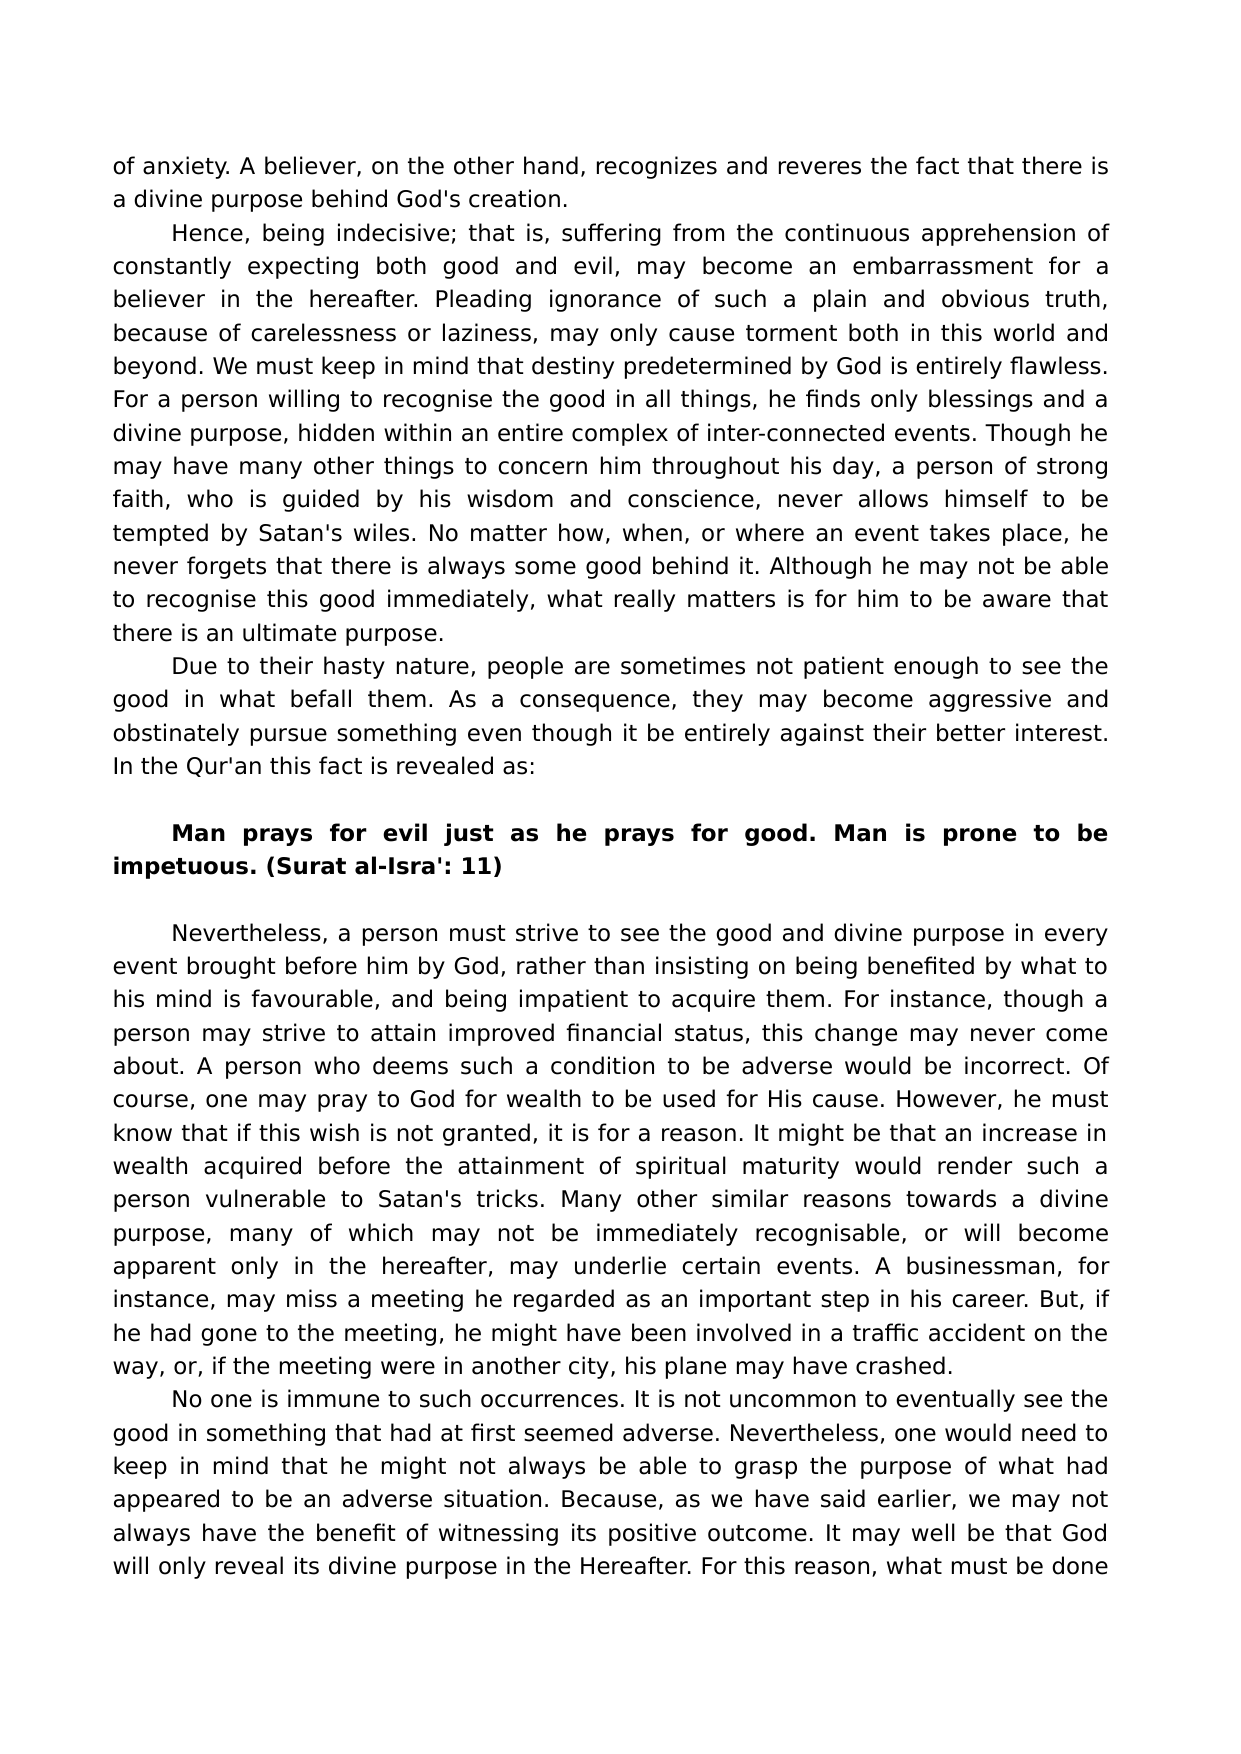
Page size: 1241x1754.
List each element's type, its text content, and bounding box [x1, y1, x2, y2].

text Nevertheless, a person must strive to see the good and divine purpose in every event brought before him by God, rather than insisting on being benefited by what to his mind is favourable, and being impatient to acquire them. For instance, though a person may strive to attain improved financial status, this change may never come about. A person who deems such a condition to be adverse would be incorrect. Of course, one may pray to God for wealth to be used for His cause. However, he must know that if this wish is not granted, it is for a reason. It might be that an increase in wealth acquired before the attainment of spiritual maturity would render such a person vulnerable to Satan's tricks. Many other similar reasons towards a divine purpose, many of which may not be immediately recognisable, or will become apparent only in the hereafter, may underlie certain events. A businessman, for instance, may miss a meeting he regarded as an important step in his career. But, if he had gone to the meeting, he might have been involved in a traffic accident on the way, or, if the meeting were in another city, his plane may have crashed. [112, 914, 1110, 1381]
text Hence, being indecisive; that is, suffering from the continuous apprehension of constantly expecting both good and evil, may become an embarrassment for a believer in the hereafter. Pleading ignorance of such a plain and obvious truth, because of carelessness or laziness, may only cause torment both in this world and beyond. We must keep in mind that destiny predetermined by God is entirely flawless. For a person willing to recognise the good in all things, he finds only blessings and a divine purpose, hidden within an entire complex of inter-connected events. Though he may have many other things to concern him throughout his day, a person of strong faith, who is guided by his wisdom and conscience, never allows himself to be tempted by Satan's wiles. No matter how, when, or where an event takes place, he never forgets that there is always some good behind it. Although he may not be able to recognise this good immediately, what really matters is for him to be aware that there is an ultimate purpose. [112, 214, 1110, 648]
text No one is immune to such occurrences. It is not uncommon to eventually see the good in something that had at first seemed adverse. Nevertheless, one would need to keep in mind that he might not always be able to grasp the purpose of what had appeared to be an adverse situation. Because, as we have said earlier, we may not always have the benefit of witnessing its positive outcome. It may well be that God will only reveal its divine purpose in the Hereafter. For this reason, what must be done [112, 1381, 1110, 1581]
text Man prays for evil just as he prays for good. Man is prone to be impetuous. (Surat al-Isra': 11) [112, 814, 1110, 881]
text of anxiety. A believer, on the other hand, recognizes and reveres the fact that there is a divine purpose behind God's creation. [112, 148, 1110, 214]
text Due to their hasty nature, people are sometimes not patient enough to see the good in what befall them. As a consequence, they may become aggressive and obstinately pursue something even though it be entirely against their better interest. In the Qur'an this fact is revealed as: [112, 648, 1110, 781]
